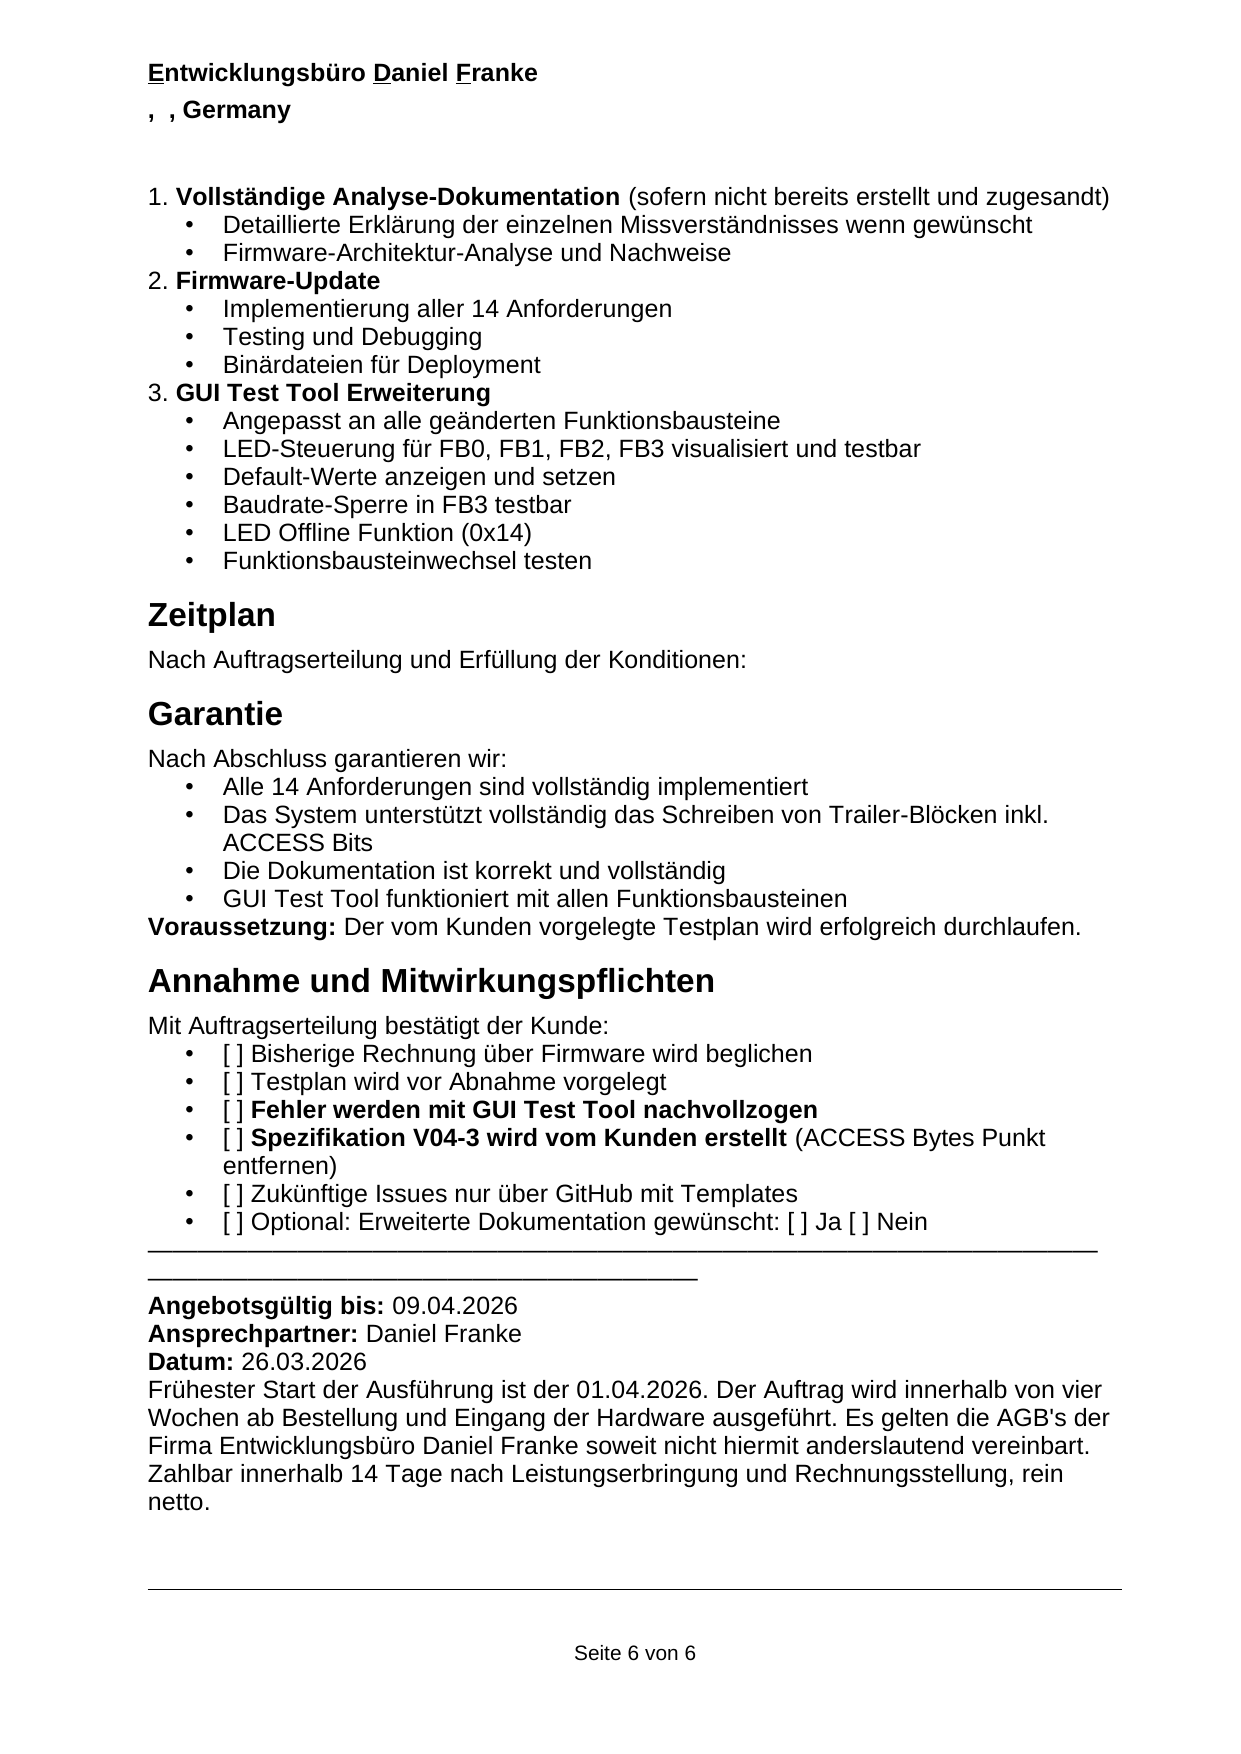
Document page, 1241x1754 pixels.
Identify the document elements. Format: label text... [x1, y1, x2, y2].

text Frühester Start der Ausführung ist der 01.04.2026. Der Auftrag wird innerhalb von vier Wochen ab Bestellung und Eingang der Hardware ausgeführt. Es gelten die AGB's der Firma Entwicklungsbüro Daniel Franke soweit nicht hiermit anderslautend vereinbart. Zahlbar innerhalb 14 Tage nach Leistungserbringung und Rechnungsstellung, rein netto. [148, 407, 1122, 547]
text ———————————————————————————————————————————————————————————— [148, 267, 1122, 323]
list [ ] Optional: Erweiterte Dokumentation gewünscht: [ ] Ja [ ] Nein [185, 239, 1122, 267]
text Ansprechpartner: Daniel Franke [148, 351, 1122, 379]
list [ ] Spezifikation V04-3 wird vom Kunden erstellt (ACCESS Bytes Punkt entfernen) [185, 183, 1122, 211]
list [ ] Zukünftige Issues nur über GitHub mit Templates [185, 211, 1122, 239]
text Datum: 26.03.2026 [148, 379, 1122, 407]
text Angebotsgültig bis: 09.04.2026 [148, 323, 1122, 351]
